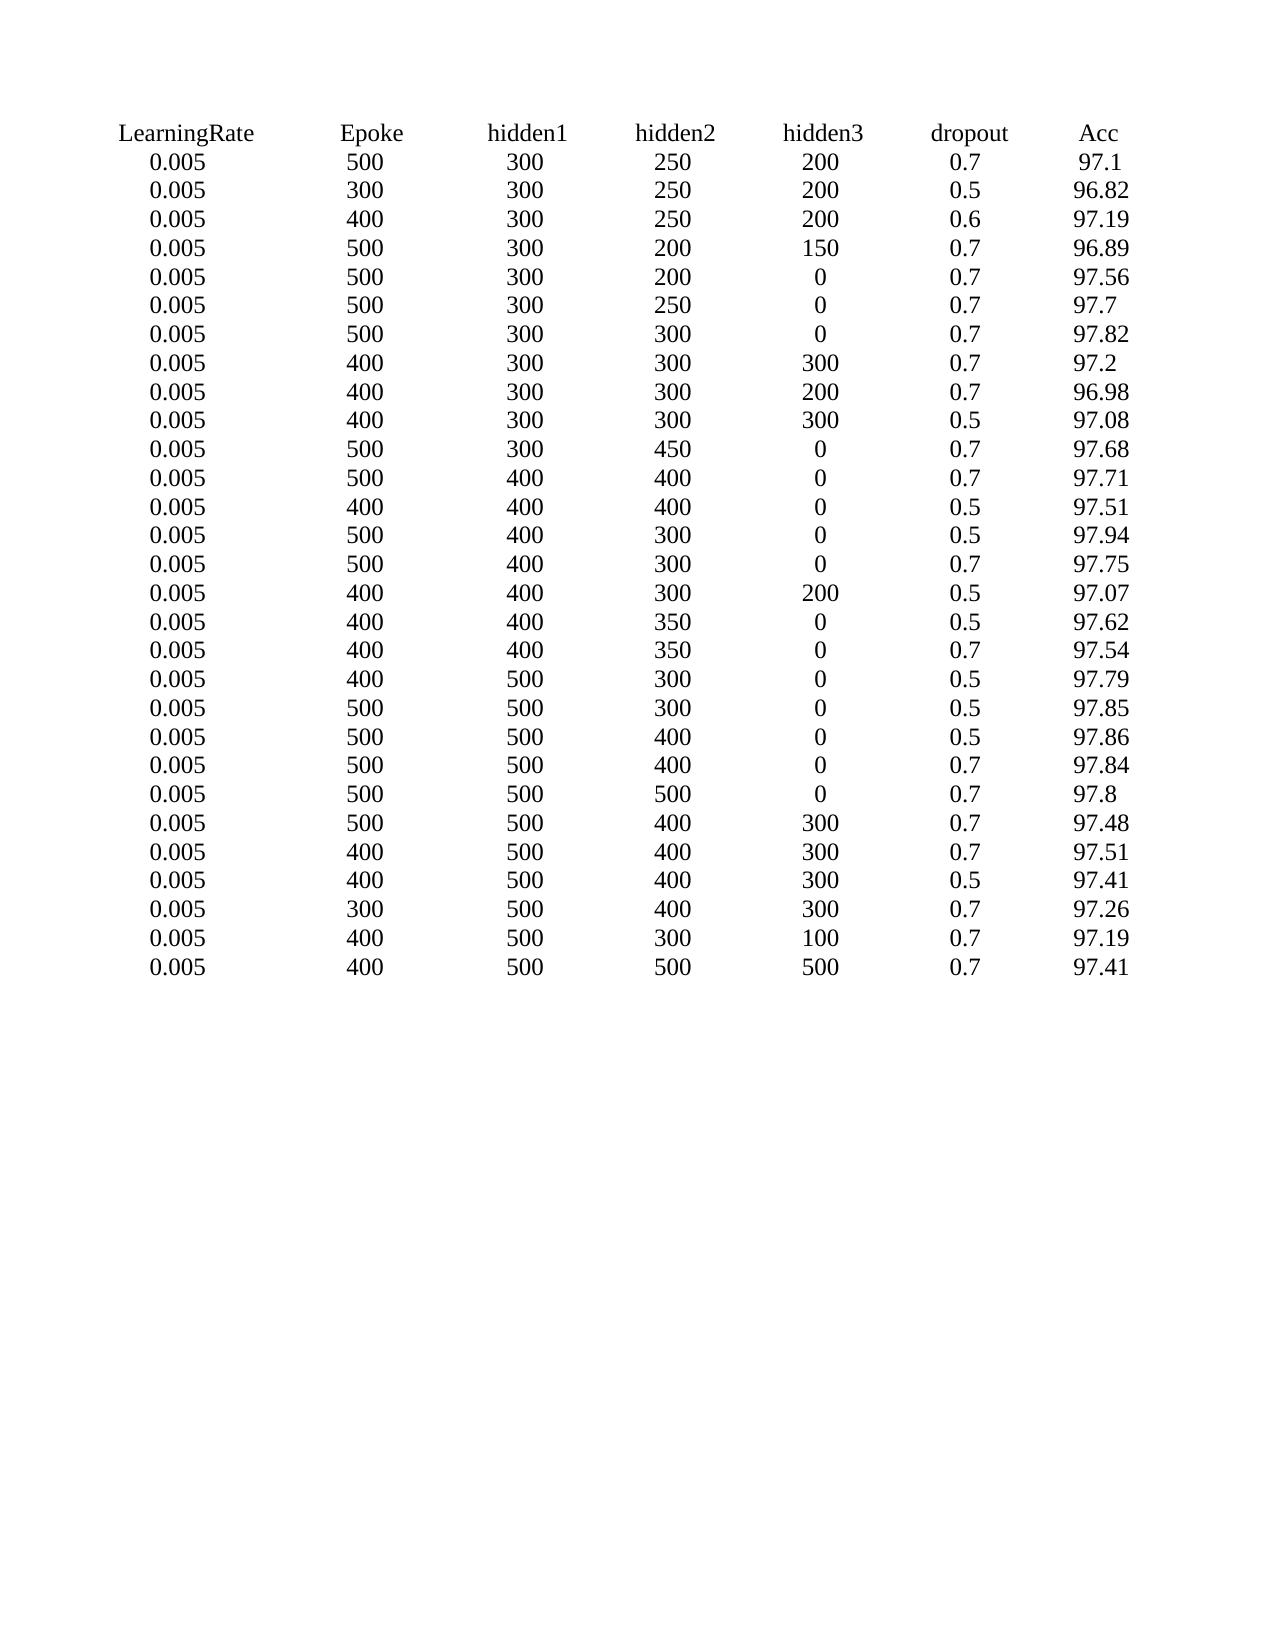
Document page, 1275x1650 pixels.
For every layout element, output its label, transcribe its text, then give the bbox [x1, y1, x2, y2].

text 0.005 400 400 400 0 0.5 97.51 [118, 492, 1157, 521]
text LearningRate Epoke hidden1 hidden2 hidden3 dropout Acc [118, 118, 1157, 147]
text 0.005 500 300 200 150 0.7 96.89 [118, 233, 1157, 262]
text 0.005 400 400 300 200 0.5 97.07 [118, 578, 1157, 607]
text 0.005 500 300 300 0 0.7 97.82 [118, 319, 1157, 348]
text 0.005 300 300 250 200 0.5 96.82 [118, 176, 1157, 204]
text 0.005 400 400 350 0 0.7 97.54 [118, 636, 1157, 664]
text 0.005 400 300 300 300 0.5 97.08 [118, 406, 1157, 434]
text 0.005 500 400 300 0 0.5 97.94 [118, 521, 1157, 549]
text 0.005 400 500 300 0 0.5 97.79 [118, 664, 1157, 693]
text 0.005 500 300 450 0 0.7 97.68 [118, 434, 1157, 463]
text 0.005 500 300 200 0 0.7 97.56 [118, 262, 1157, 291]
text 0.005 400 300 250 200 0.6 97.19 [118, 204, 1157, 233]
text 0.005 500 300 250 200 0.7 97.1 [118, 147, 1157, 176]
text 0.005 500 500 500 0 0.7 97.8 [118, 779, 1157, 808]
text 0.005 300 500 400 300 0.7 97.26 [118, 894, 1157, 923]
text 0.005 500 400 400 0 0.7 97.71 [118, 463, 1157, 492]
text 0.005 400 300 300 200 0.7 96.98 [118, 377, 1157, 406]
text 0.005 400 500 300 100 0.7 97.19 [118, 923, 1157, 952]
text 0.005 400 500 400 300 0.7 97.51 [118, 837, 1157, 866]
text 0.005 500 300 250 0 0.7 97.7 [118, 291, 1157, 319]
text 0.005 500 500 400 0 0.5 97.86 [118, 722, 1157, 751]
text 0.005 500 500 400 0 0.7 97.84 [118, 751, 1157, 779]
text 0.005 500 500 300 0 0.5 97.85 [118, 693, 1157, 722]
text 0.005 400 500 400 300 0.5 97.41 [118, 866, 1157, 894]
text 0.005 400 300 300 300 0.7 97.2 [118, 348, 1157, 377]
text 0.005 500 400 300 0 0.7 97.75 [118, 549, 1157, 578]
text 0.005 500 500 400 300 0.7 97.48 [118, 808, 1157, 837]
text 0.005 400 400 350 0 0.5 97.62 [118, 607, 1157, 636]
text 0.005 400 500 500 500 0.7 97.41 [118, 952, 1157, 981]
